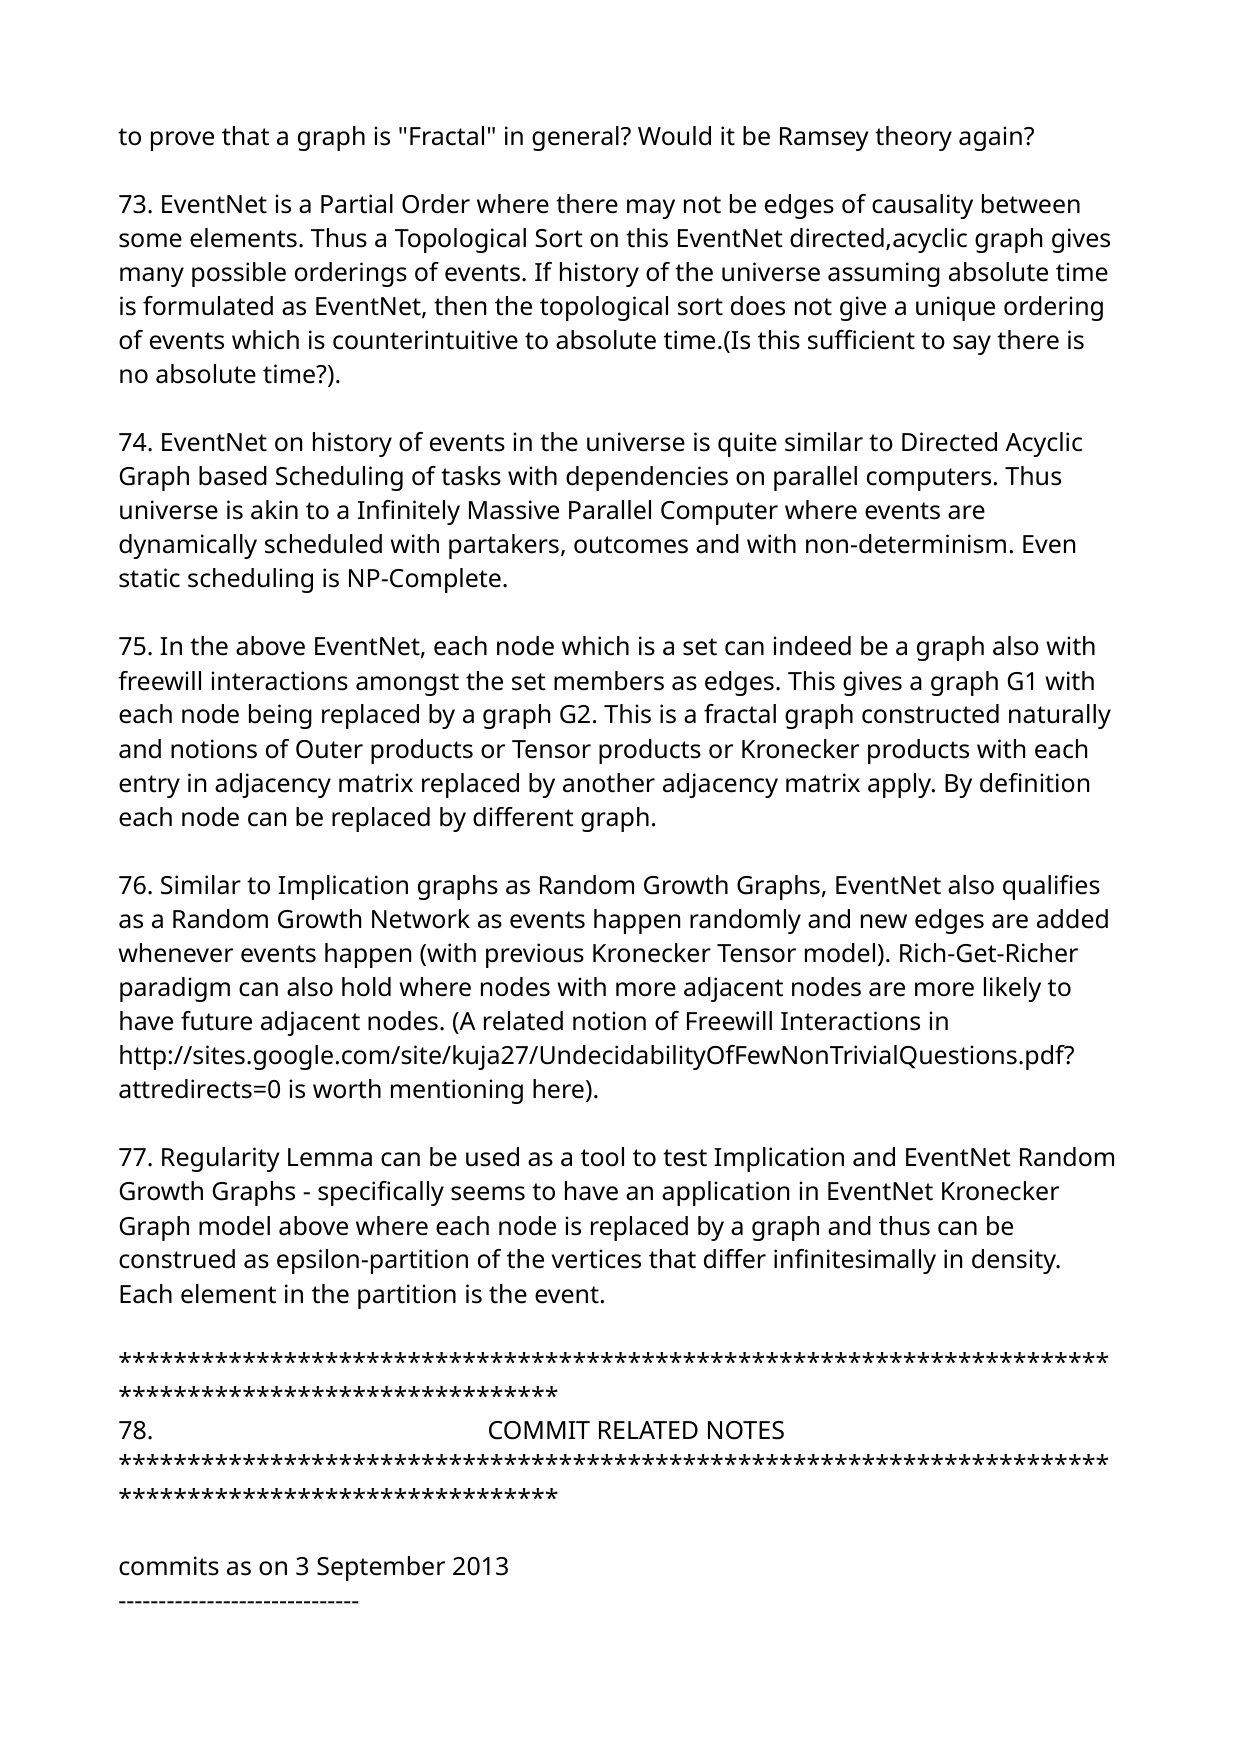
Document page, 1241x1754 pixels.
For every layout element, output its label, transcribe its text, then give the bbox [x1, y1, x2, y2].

text 76. Similar to Implication graphs as Random Growth Graphs, EventNet also qualifies as a Random Growth Network as events happen randomly and new edges are added whenever events happen (with previous Kronecker Tensor model). Rich-Get-Richer paradigm can also hold where nodes with more adjacent nodes are more likely to have future adjacent nodes. (A related notion of Freewill Interactions in http://sites.google.com/site/kuja27/UndecidabilityOfFewNonTrivialQuestions.pdf?attredirects=0 is worth mentioning here). [118, 867, 1122, 1106]
text ******************************************************************************************************** [118, 1344, 1122, 1412]
text 74. EventNet on history of events in the universe is quite similar to Directed Acyclic Graph based Scheduling of tasks with dependencies on parallel computers. Thus universe is akin to a Infinitely Massive Parallel Computer where events are dynamically scheduled with partakers, outcomes and with non-determinism. Even static scheduling is NP-Complete. [118, 425, 1122, 595]
text 78. COMMIT RELATED NOTES [118, 1412, 1122, 1447]
text commits as on 3 September 2013 [118, 1549, 1122, 1583]
text 73. EventNet is a Partial Order where there may not be edges of causality between some elements. Thus a Topological Sort on this EventNet directed,acyclic graph gives many possible orderings of events. If history of the universe assuming absolute time is formulated as EventNet, then the topological sort does not give a unique ordering of events which is counterintuitive to absolute time.(Is this sufficient to say there is no absolute time?). [118, 186, 1122, 391]
text 75. In the above EventNet, each node which is a set can indeed be a graph also with freewill interactions amongst the set members as edges. This gives a graph G1 with each node being replaced by a graph G2. This is a fractal graph constructed naturally and notions of Outer products or Tensor products or Kronecker products with each entry in adjacency matrix replaced by another adjacency matrix apply. By definition each node can be replaced by different graph. [118, 629, 1122, 833]
text ------------------------------ [118, 1583, 1122, 1617]
text ******************************************************************************************************** [118, 1447, 1122, 1515]
text to prove that a graph is "Fractal" in general? Would it be Ramsey theory again? [118, 118, 1122, 152]
text 77. Regularity Lemma can be used as a tool to test Implication and EventNet Random Growth Graphs - specifically seems to have an application in EventNet Kronecker Graph model above where each node is replaced by a graph and thus can be construed as epsilon-partition of the vertices that differ infinitesimally in density. Each element in the partition is the event. [118, 1140, 1122, 1310]
